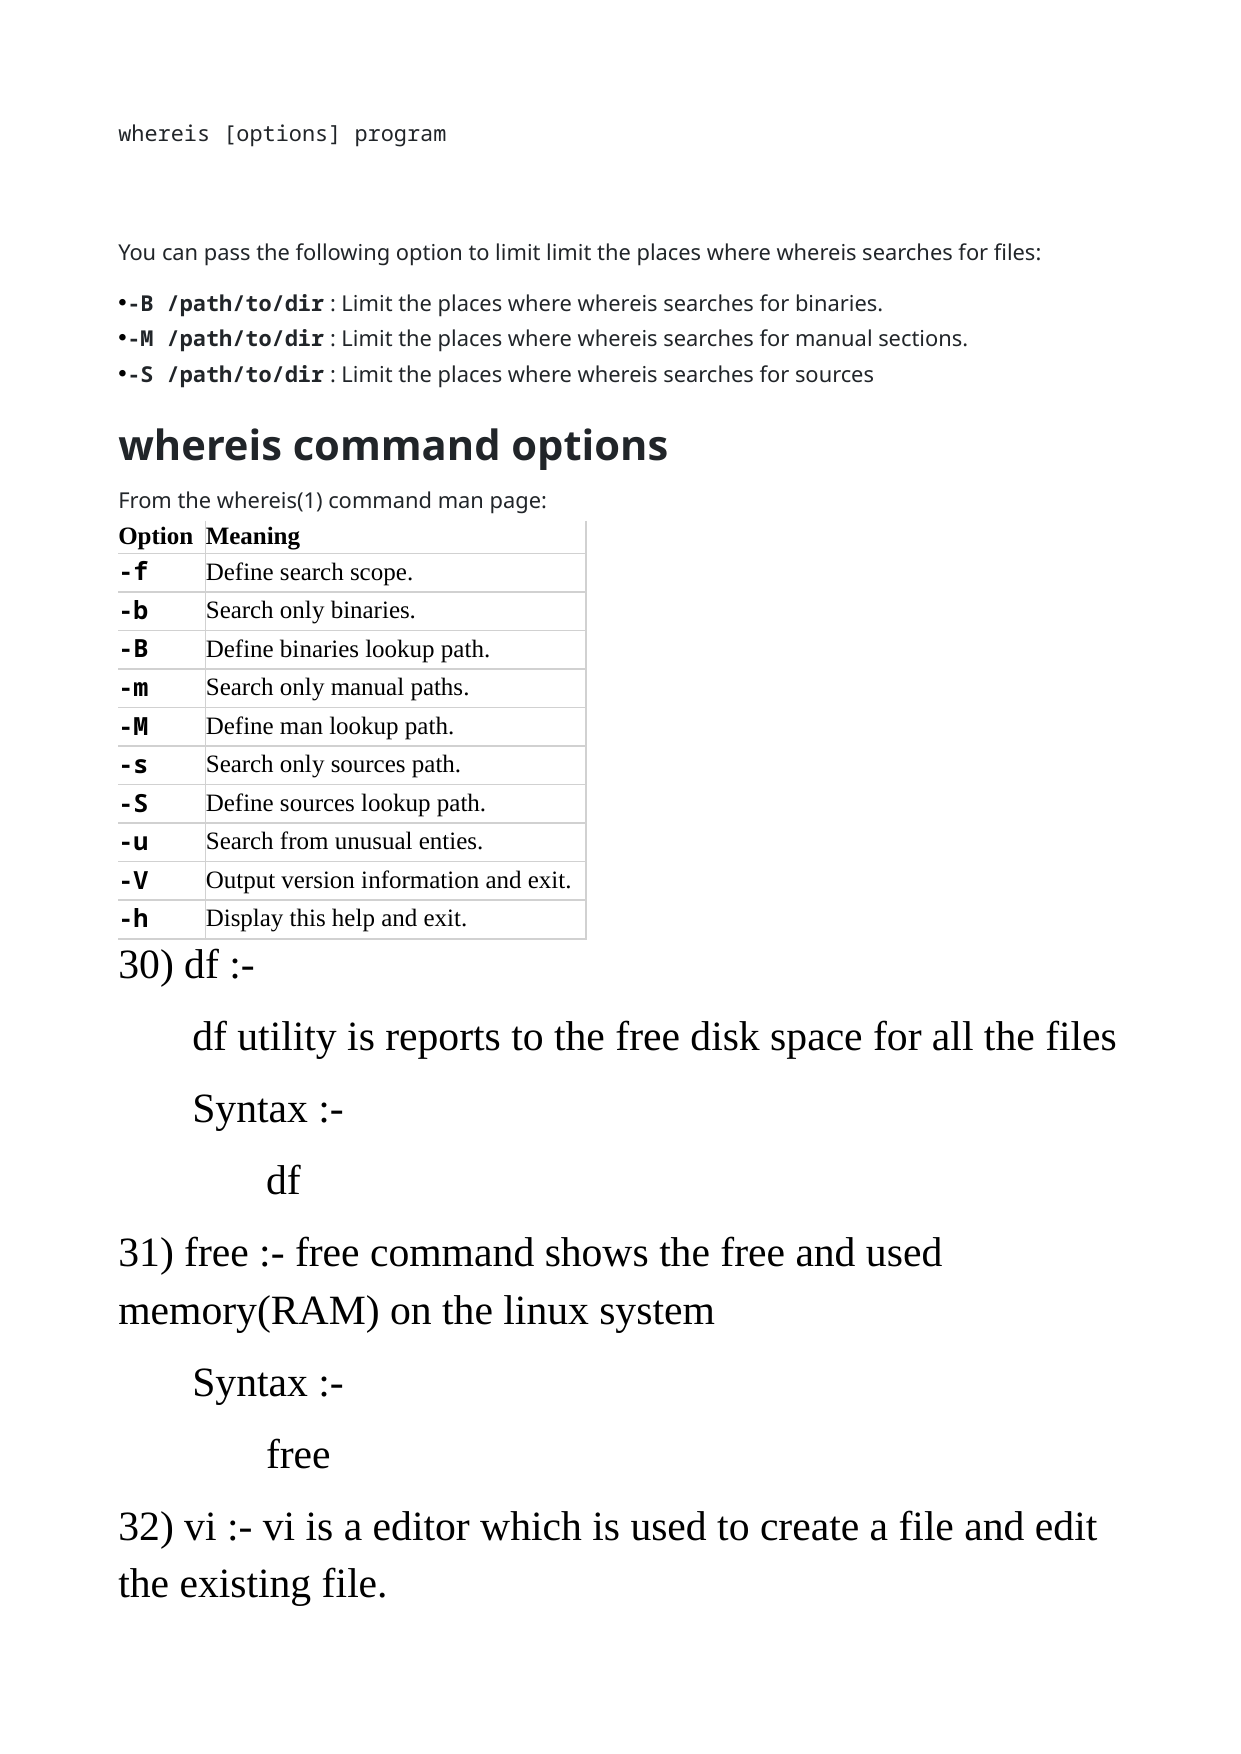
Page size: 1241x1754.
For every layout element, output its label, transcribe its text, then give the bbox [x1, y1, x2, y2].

table_cell Search from unusual enties. [206, 824, 585, 861]
table_cell -V [118, 862, 205, 899]
table_cell -u [118, 824, 205, 861]
text df [118, 1156, 1122, 1203]
table_cell -M [118, 708, 205, 745]
table_cell Output version information and exit. [206, 862, 585, 899]
subtitle whereis command options [118, 416, 1122, 472]
text You can pass the following option to limit limit the places where whereis searches for files: [118, 237, 1122, 267]
text From the whereis(1) command man page: [118, 485, 1122, 515]
table_cell -s [118, 747, 205, 784]
table_cell Display this help and exit. [206, 901, 585, 938]
text 30) df :- [118, 939, 1122, 987]
table_cell -f [118, 554, 205, 591]
table_cell -S [118, 785, 205, 822]
text Syntax :- [118, 1357, 1122, 1405]
list -B /path/to/dir : Limit the places where whereis searches for binaries. [118, 288, 1122, 317]
table_cell -h [118, 901, 205, 938]
table_cell Search only sources path. [206, 747, 585, 784]
table_cell -b [118, 593, 205, 629]
list -M /path/to/dir : Limit the places where whereis searches for manual sections. [118, 323, 1122, 353]
table_cell Define man lookup path. [206, 708, 585, 745]
table_cell Define search scope. [206, 554, 585, 591]
text free [118, 1429, 1122, 1477]
text 31) free :- free command shows the free and used memory(RAM) on the linux system [118, 1228, 1122, 1333]
table_cell Search only manual paths. [206, 670, 585, 707]
text 32) vi :- vi is a editor which is used to create a file and edit the existing file. [118, 1501, 1122, 1607]
table_cell -B [118, 631, 205, 668]
text whereis [options] program [118, 118, 1122, 148]
table_header Option [118, 521, 205, 552]
table_cell -m [118, 670, 205, 707]
table_cell Define sources lookup path. [206, 785, 585, 822]
table_header Meaning [206, 521, 585, 552]
text df utility is reports to the free disk space for all the files [118, 1011, 1122, 1059]
text Syntax :- [118, 1083, 1122, 1131]
table_cell Define binaries lookup path. [206, 631, 585, 668]
table_cell Search only binaries. [206, 593, 585, 629]
list -S /path/to/dir : Limit the places where whereis searches for sources [118, 359, 1122, 389]
